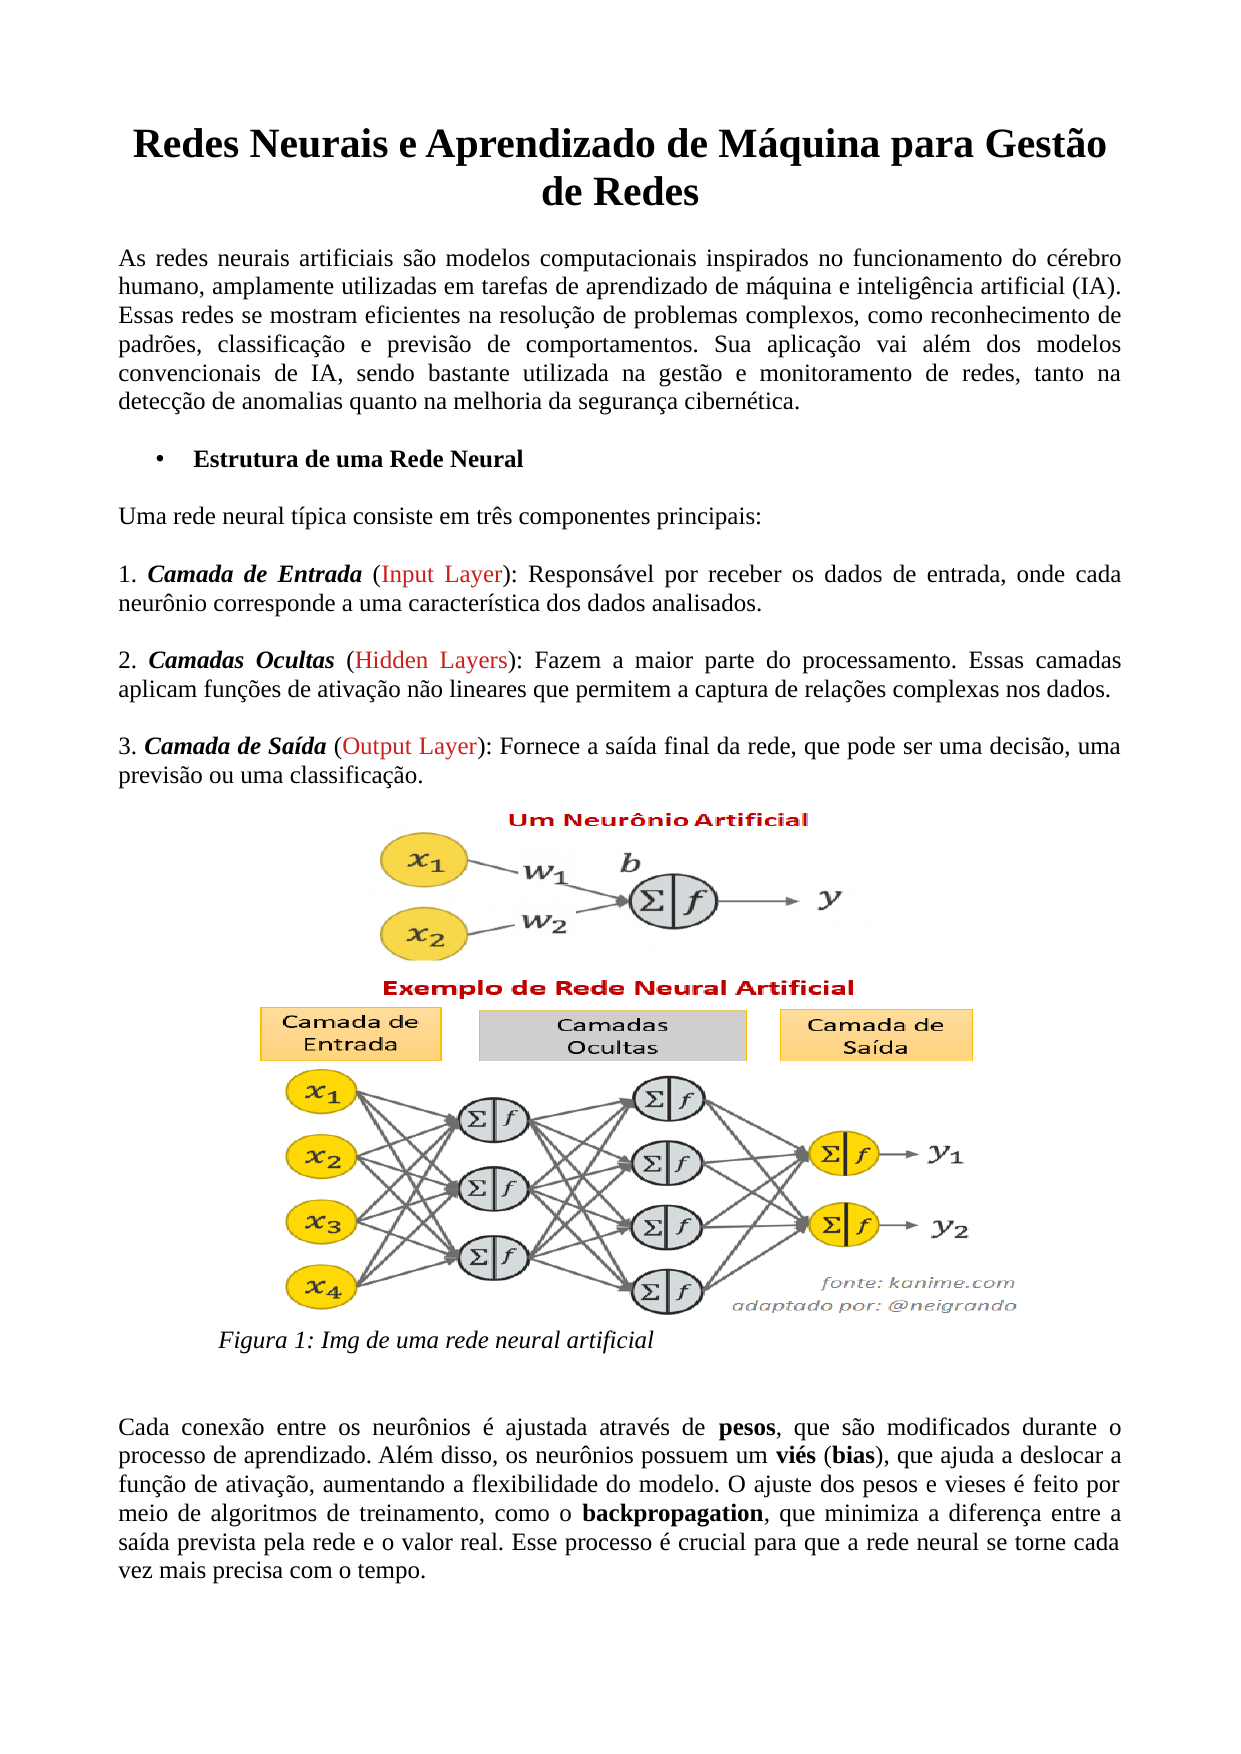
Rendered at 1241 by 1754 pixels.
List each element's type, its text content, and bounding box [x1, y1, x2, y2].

text Figura 1: Img de uma rede neural artificial [218, 1326, 1022, 1354]
list Estrutura de uma Rede Neural [156, 444, 1122, 473]
text Cada conexão entre os neurônios é ajustada através de pesos, que são modificados durante o processo de aprendizado. Além disso, os neurônios possuem um viés (bias), que ajuda a deslocar a função de ativação, aumentando a flexibilidade do modelo. O ajuste dos pesos e vieses é feito por meio de algoritmos de treinamento, como o backpropagation, que minimiza a diferença entre a saída prevista pela rede e o valor real. Esse processo é crucial para que a rede neural se torne cada vez mais precisa com o tempo. [118, 1412, 1122, 1584]
text As redes neurais artificiais são modelos computacionais inspirados no funcionamento do cérebro humano, amplamente utilizadas em tarefas de aprendizado de máquina e inteligência artificial (IA). Essas redes se mostram eficientes na resolução de problemas complexos, como reconhecimento de padrões, classificação e previsão de comportamentos. Sua aplicação vai além dos modelos convencionais de IA, sendo bastante utilizada na gestão e monitoramento de redes, tanto na detecção de anomalias quanto na melhoria da segurança cibernética. [118, 243, 1122, 415]
text Redes Neurais e Aprendizado de Máquina para Gestão de Redes [118, 118, 1122, 214]
text 1. Camada de Entrada (Input Layer): Responsável por receber os dados de entrada, onde cada neurônio corresponde a uma característica dos dados analisados. [118, 559, 1122, 616]
text Uma rede neural típica consiste em três componentes principais: [118, 501, 1122, 530]
text 2. Camadas Ocultas (Hidden Layers): Fazem a maior parte do processamento. Essas camadas aplicam funções de ativação não lineares que permitem a captura de relações complexas nos dados. [118, 645, 1122, 703]
picture [218, 801, 1023, 1326]
text 3. Camada de Saída (Output Layer): Fornece a saída final da rede, que pode ser uma decisão, uma previsão ou uma classificação. [118, 731, 1122, 789]
